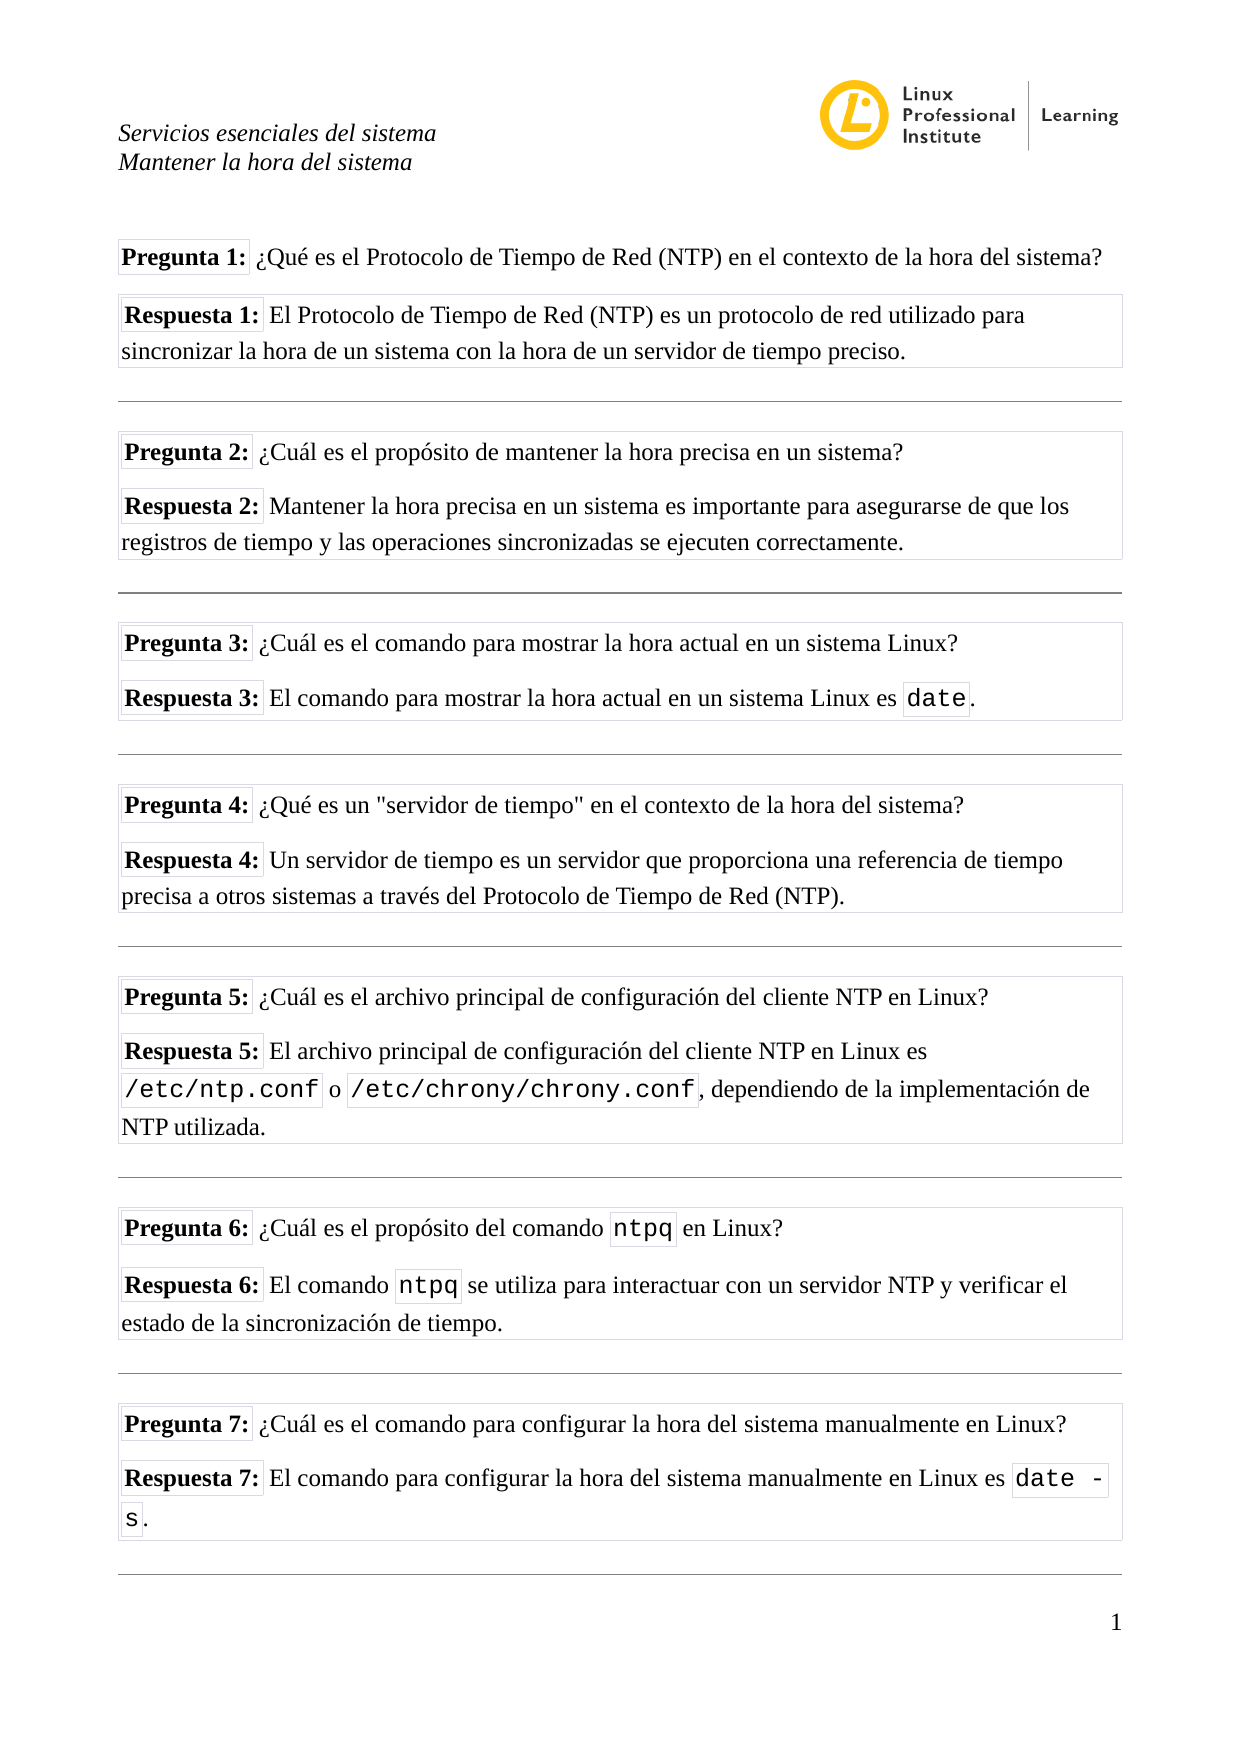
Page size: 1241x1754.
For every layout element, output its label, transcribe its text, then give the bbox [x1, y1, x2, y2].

text Respuesta 1: El Protocolo de Tiempo de Red (NTP) es un protocolo de red utilizado para sincronizar la hora de un sistema con la hora de un servidor de tiempo preciso. [119, 295, 1122, 367]
text Pregunta 1: ¿Qué es el Protocolo de Tiempo de Red (NTP) en el contexto de la hora del sistema? [118, 205, 1122, 274]
text Pregunta 5: ¿Cuál es el archivo principal de configuración del cliente NTP en Linux? [119, 977, 1122, 1013]
text Pregunta 4: ¿Qué es un "servidor de tiempo" en el contexto de la hora del sistema? [119, 785, 1122, 822]
text Respuesta 3: El comando para mostrar la hora actual en un sistema Linux es date. [119, 677, 1122, 720]
text Respuesta 6: El comando ntpq se utiliza para interactuar con un servidor NTP y verificar el estado de la sincronización de tiempo. [119, 1264, 1122, 1339]
text Pregunta 7: ¿Cuál es el comando para configurar la hora del sistema manualmente en Linux? [119, 1404, 1122, 1441]
picture [819, 79, 1119, 151]
text Respuesta 7: El comando para configurar la hora del sistema manualmente en Linux es date -s. [119, 1457, 1122, 1540]
text Respuesta 2: Mantener la hora precisa en un sistema es importante para asegurarse de que los registros de tiempo y las operaciones sincronizadas se ejecuten correctamente. [119, 485, 1122, 559]
text Pregunta 6: ¿Cuál es el propósito del comando ntpq en Linux? [119, 1208, 1122, 1247]
text Pregunta 2: ¿Cuál es el propósito de mantener la hora precisa en un sistema? [119, 432, 1122, 468]
text Respuesta 4: Un servidor de tiempo es un servidor que proporciona una referencia de tiempo precisa a otros sistemas a través del Protocolo de Tiempo de Red (NTP). [119, 839, 1122, 912]
text Pregunta 3: ¿Cuál es el comando para mostrar la hora actual en un sistema Linux? [119, 623, 1122, 660]
text Respuesta 5: El archivo principal de configuración del cliente NTP en Linux es /etc/ntp.conf o /etc/chrony/chrony.conf, dependiendo de la implementación de NTP utilizada. [119, 1030, 1122, 1143]
